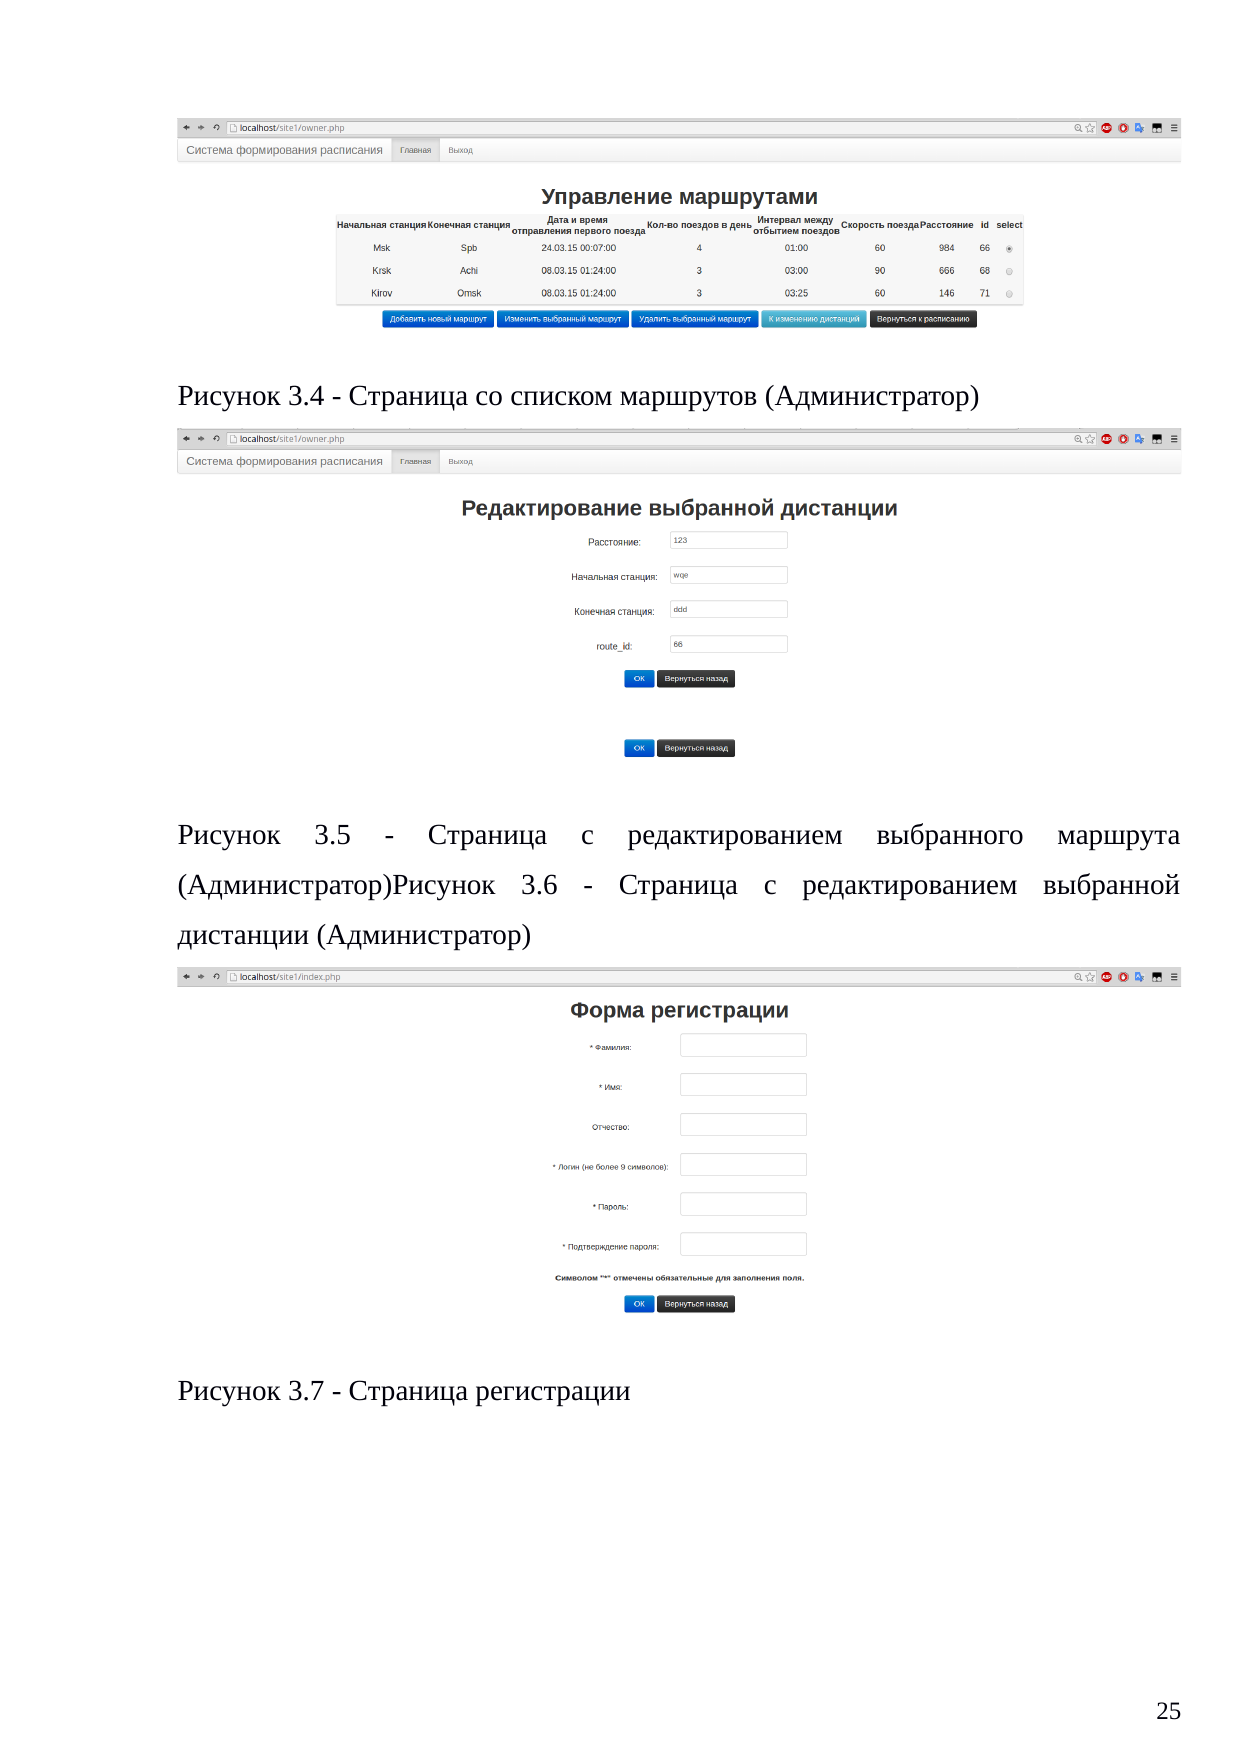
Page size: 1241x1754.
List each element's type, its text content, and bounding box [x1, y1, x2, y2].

text Рисунок 3.4 - Страница со списком маршрутов (Администратор) [177, 362, 1181, 412]
picture [177, 967, 1182, 1357]
text Рисунок 3.7 - Страница регистрации [177, 1357, 1181, 1407]
text Рисунок 3.5 - Страница с редактированием выбранного маршрута (Администратор)Рисунок 3.6 - Страница с редактированием выбранной дистанции (Администратор) [177, 817, 1181, 951]
picture [177, 118, 1182, 362]
picture [177, 428, 1182, 817]
